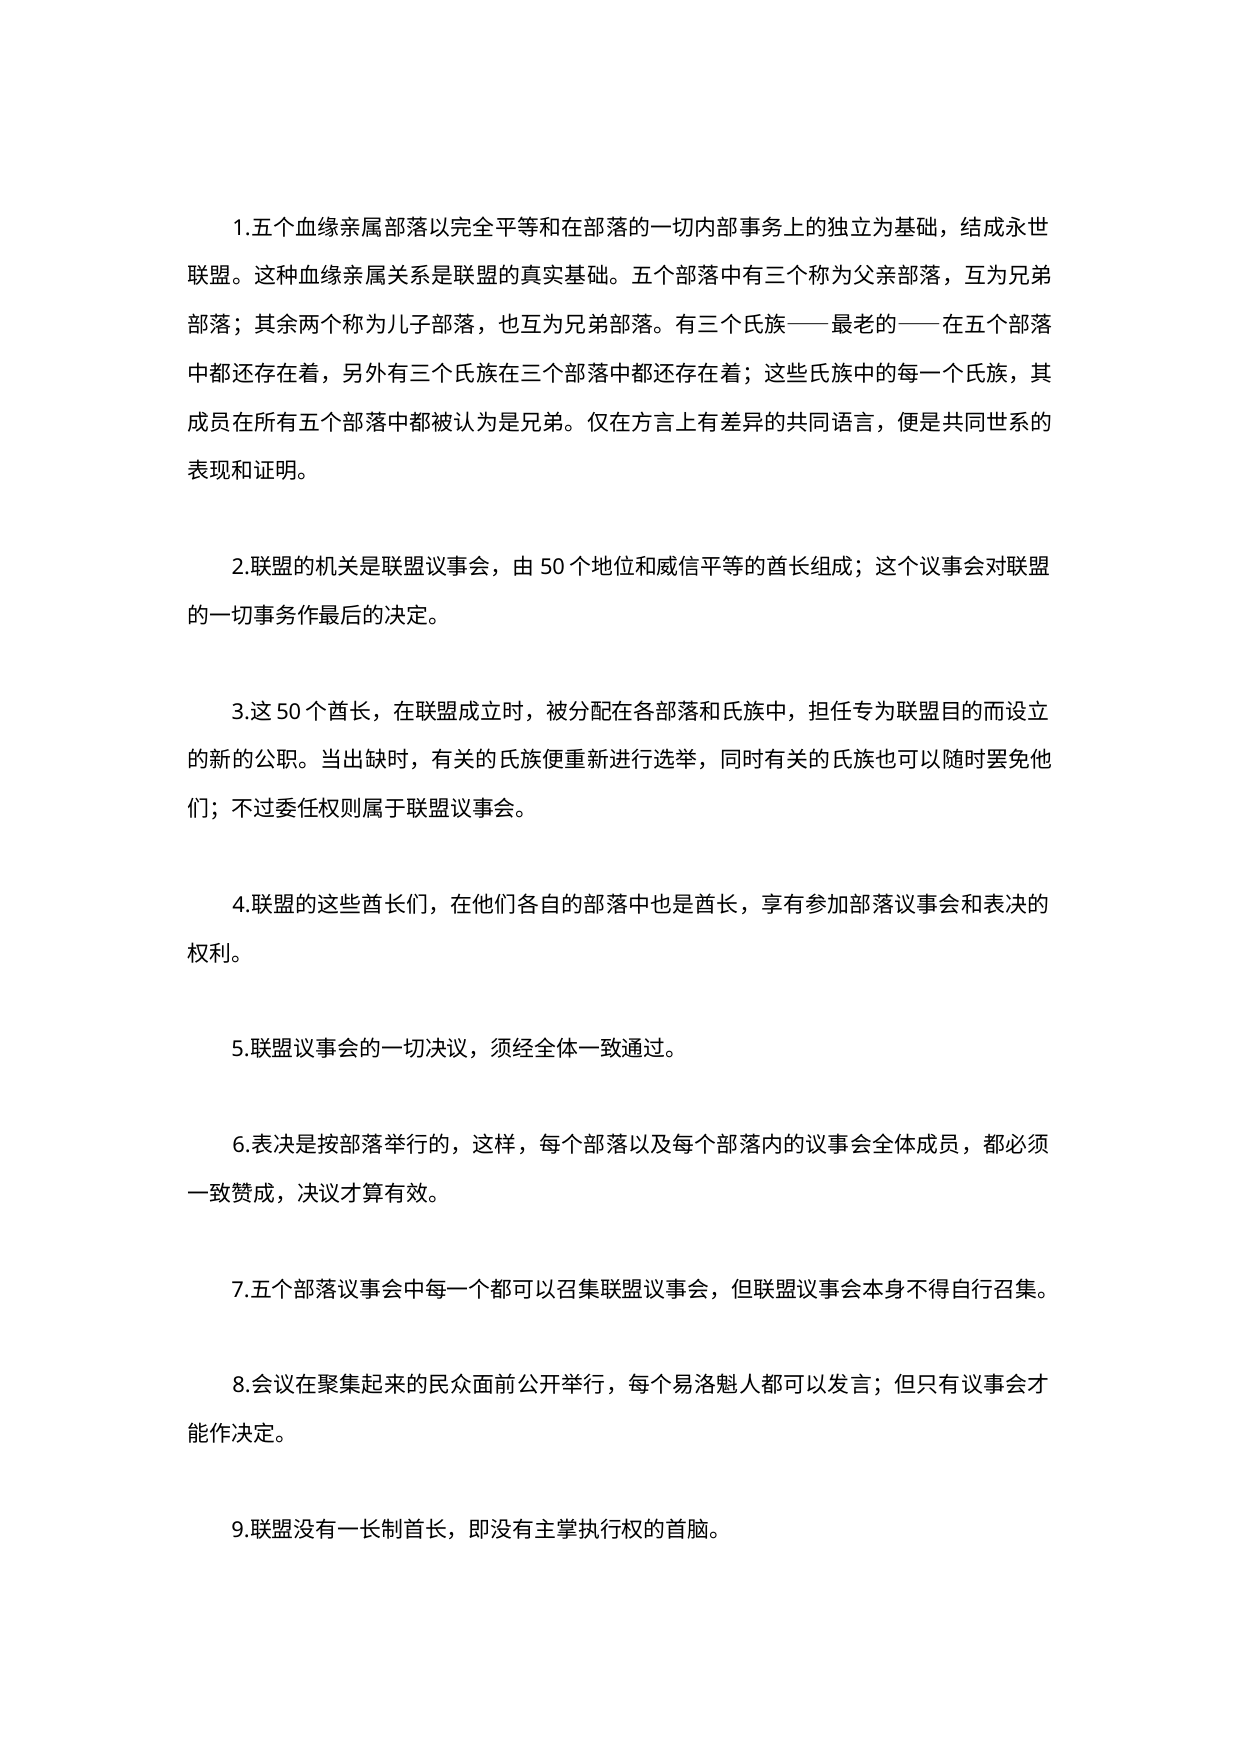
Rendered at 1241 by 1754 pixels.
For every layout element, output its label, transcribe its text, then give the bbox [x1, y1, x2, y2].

text 8.会议在聚集起来的民众面前公开举行，每个易洛魁人都可以发言；但只有议事会才能作决定。 [187, 1367, 1053, 1448]
text 6.表决是按部落举行的，这样，每个部落以及每个部落内的议事会全体成员，都必须一致赞成，决议才算有效。 [187, 1127, 1053, 1208]
text 2.联盟的机关是联盟议事会，由50个地位和威信平等的酋长组成；这个议事会对联盟的一切事务作最后的决定。 [187, 549, 1053, 630]
text 3.这50个酋长，在联盟成立时，被分配在各部落和氏族中，担任专为联盟目的而设立的新的公职。当出缺时，有关的氏族便重新进行选举，同时有关的氏族也可以随时罢免他们；不过委任权则属于联盟议事会。 [187, 693, 1053, 823]
text 9.联盟没有一长制首长，即没有主掌执行权的首脑。 [187, 1511, 1053, 1544]
text 4.联盟的这些酋长们，在他们各自的部落中也是酋长，享有参加部落议事会和表决的权利。 [187, 887, 1053, 968]
text 1.五个血缘亲属部落以完全平等和在部落的一切内部事务上的独立为基础，结成永世联盟。这种血缘亲属关系是联盟的真实基础。五个部落中有三个称为父亲部落，互为兄弟部落；其余两个称为儿子部落，也互为兄弟部落。有三个氏族——最老的——在五个部落中都还存在着，另外有三个氏族在三个部落中都还存在着；这些氏族中的每一个氏族，其成员在所有五个部落中都被认为是兄弟。仅在方言上有差异的共同语言，便是共同世系的表现和证明。 [187, 209, 1053, 486]
text 5.联盟议事会的一切决议，须经全体一致通过。 [187, 1031, 1053, 1063]
text 7.五个部落议事会中每一个都可以召集联盟议事会，但联盟议事会本身不得自行召集。 [187, 1271, 1053, 1304]
